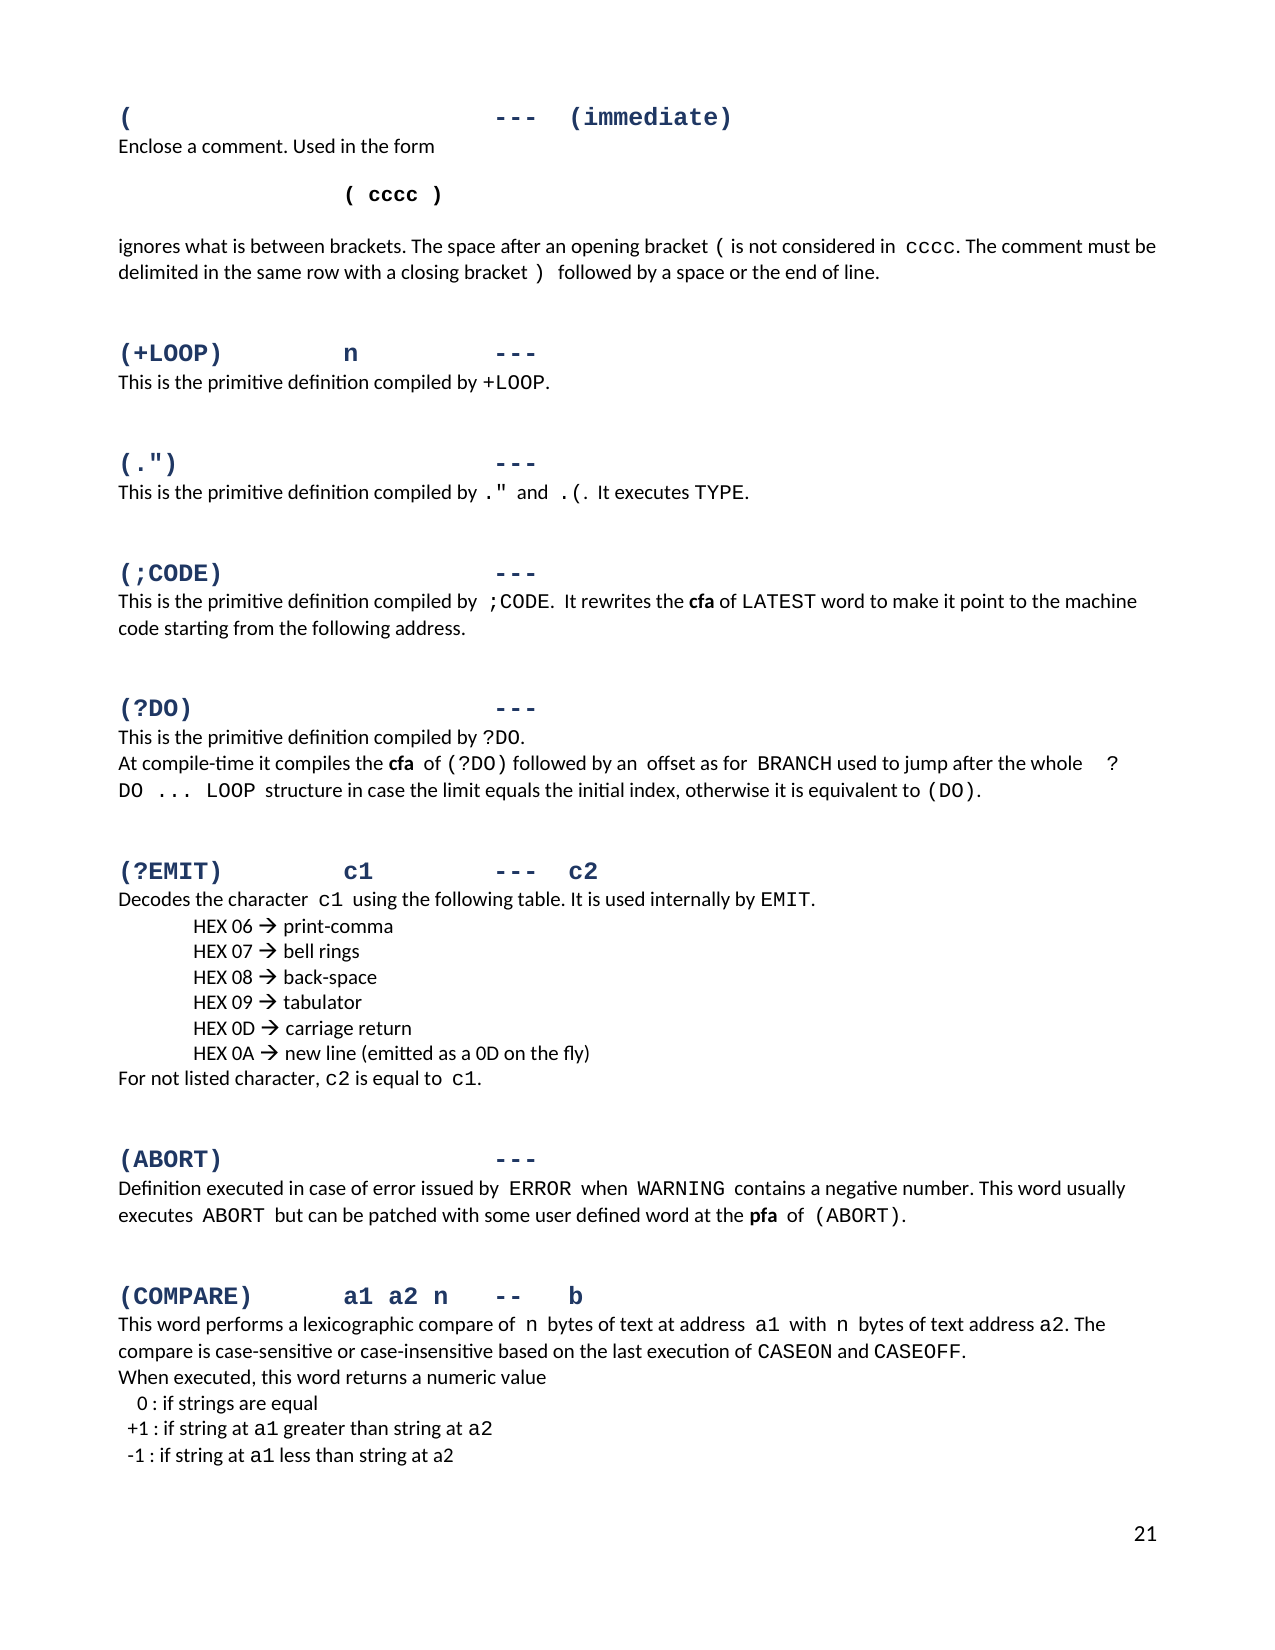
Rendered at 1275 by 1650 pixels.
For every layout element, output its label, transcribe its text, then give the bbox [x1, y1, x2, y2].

text HEX 0A  new line (emitted as a 0D on the fly) [118, 1040, 1157, 1066]
subtitle ( --- (immediate) [118, 104, 1157, 133]
text This word performs a lexicographic compare of n bytes of text at address a1 with n bytes of text address a2. The compare is case-sensitive or case-insensitive based on the last execution of CASEON and CASEOFF. [118, 1312, 1157, 1364]
text When executed, this word returns a numeric value [118, 1364, 1157, 1390]
text ignores what is between brackets. The space after an opening bracket ( is not considered in cccc. The comment must be delimited in the same row with a closing bracket ) followed by a space or the end of line. [118, 233, 1157, 286]
text This is the primitive definition compiled by ;CODE. It rewrites the cfa of LATEST word to make it point to the machine code starting from the following address. [118, 589, 1157, 641]
text Definition executed in case of error issued by ERROR when WARNING contains a negative number. This word usually executes ABORT but can be patched with some user defined word at the pfa of (ABORT). [118, 1175, 1157, 1228]
text This is the primitive definition compiled by ?DO. [118, 724, 1157, 750]
subtitle (;CODE) --- [118, 560, 1157, 589]
text This is the primitive definition compiled by +LOOP. [118, 369, 1157, 396]
subtitle (ABORT) --- [118, 1147, 1157, 1175]
subtitle (.") --- [118, 451, 1157, 479]
text For not listed character, c2 is equal to c1. [118, 1066, 1157, 1092]
text HEX 07  bell rings [118, 938, 1157, 964]
text Enclose a comment. Used in the form [118, 133, 1157, 158]
subtitle (COMPARE) a1 a2 n -- b [118, 1283, 1157, 1312]
text HEX 0D  carriage return [118, 1015, 1157, 1040]
text HEX 09  tabulator [118, 989, 1157, 1015]
subtitle (+LOOP) n --- [118, 341, 1157, 369]
text Decodes the character c1 using the following table. It is used internally by EMIT. [118, 887, 1157, 913]
text 0 : if strings are equal [118, 1390, 1157, 1415]
text HEX 06  print-comma [118, 913, 1157, 938]
subtitle (?EMIT) c1 --- c2 [118, 858, 1157, 887]
text At compile-time it compiles the cfa of (?DO) followed by an offset as for BRANCH used to jump after the whole ?DO ... LOOP structure in case the limit equals the initial index, otherwise it is equivalent to (DO). [118, 750, 1157, 803]
text -1 : if string at a1 less than string at a2 [118, 1442, 1157, 1468]
text HEX 08  back-space [118, 964, 1157, 989]
subtitle (?DO) --- [118, 696, 1157, 724]
text +1 : if string at a1 greater than string at a2 [118, 1415, 1157, 1442]
text ( cccc ) [118, 184, 1157, 207]
text This is the primitive definition compiled by ." and .(. It executes TYPE. [118, 479, 1157, 505]
